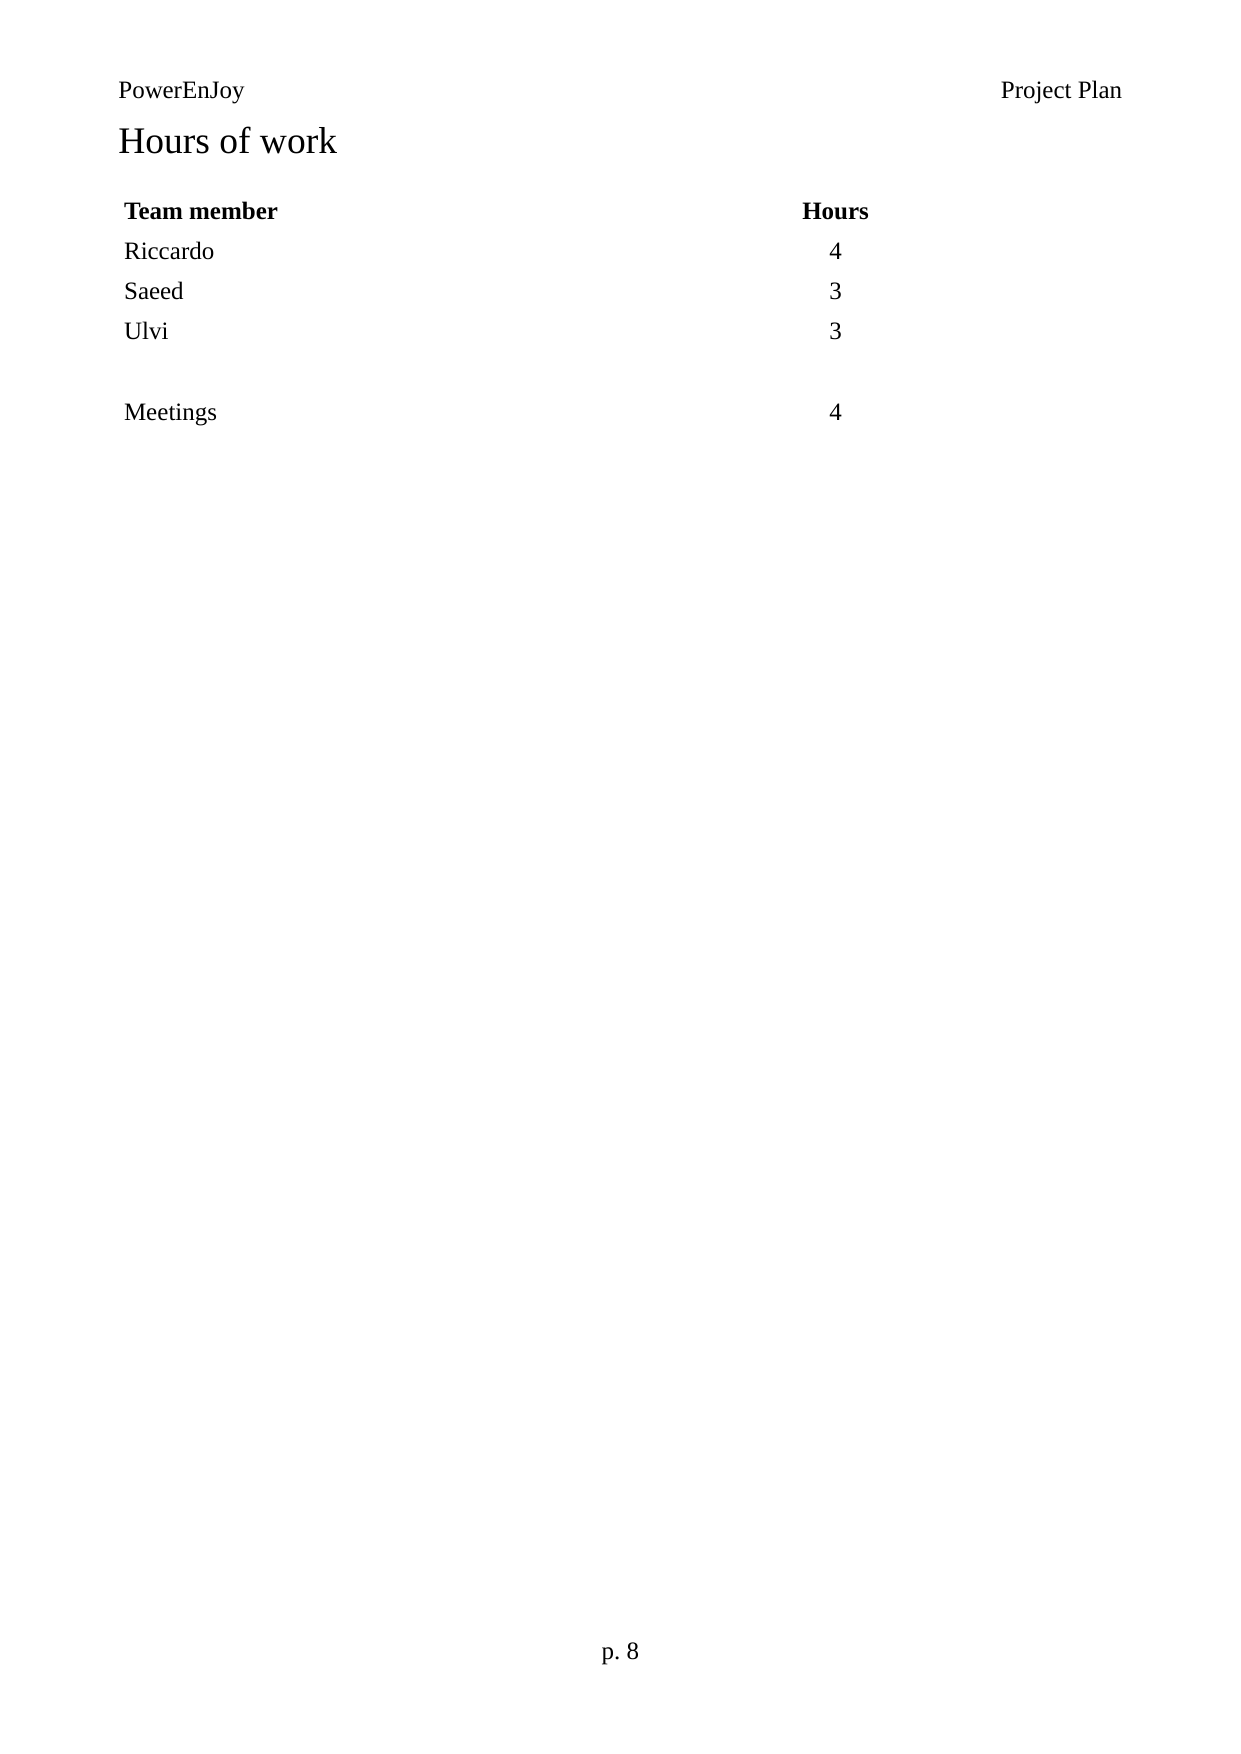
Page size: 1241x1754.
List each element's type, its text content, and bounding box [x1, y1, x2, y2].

table_cell 3 [549, 311, 1122, 351]
table_cell [549, 351, 1122, 391]
table_header Team member [118, 190, 549, 230]
table_cell Ulvi [118, 311, 549, 351]
table_cell Riccardo [118, 230, 549, 270]
table_cell 3 [549, 270, 1122, 311]
text Hours of work [118, 118, 1122, 161]
table_cell Saeed [118, 270, 549, 311]
table_cell [118, 351, 549, 391]
table_header Hours [549, 190, 1122, 230]
table_cell Meetings [118, 391, 549, 431]
table_cell 4 [549, 391, 1122, 431]
table_cell 4 [549, 230, 1122, 270]
